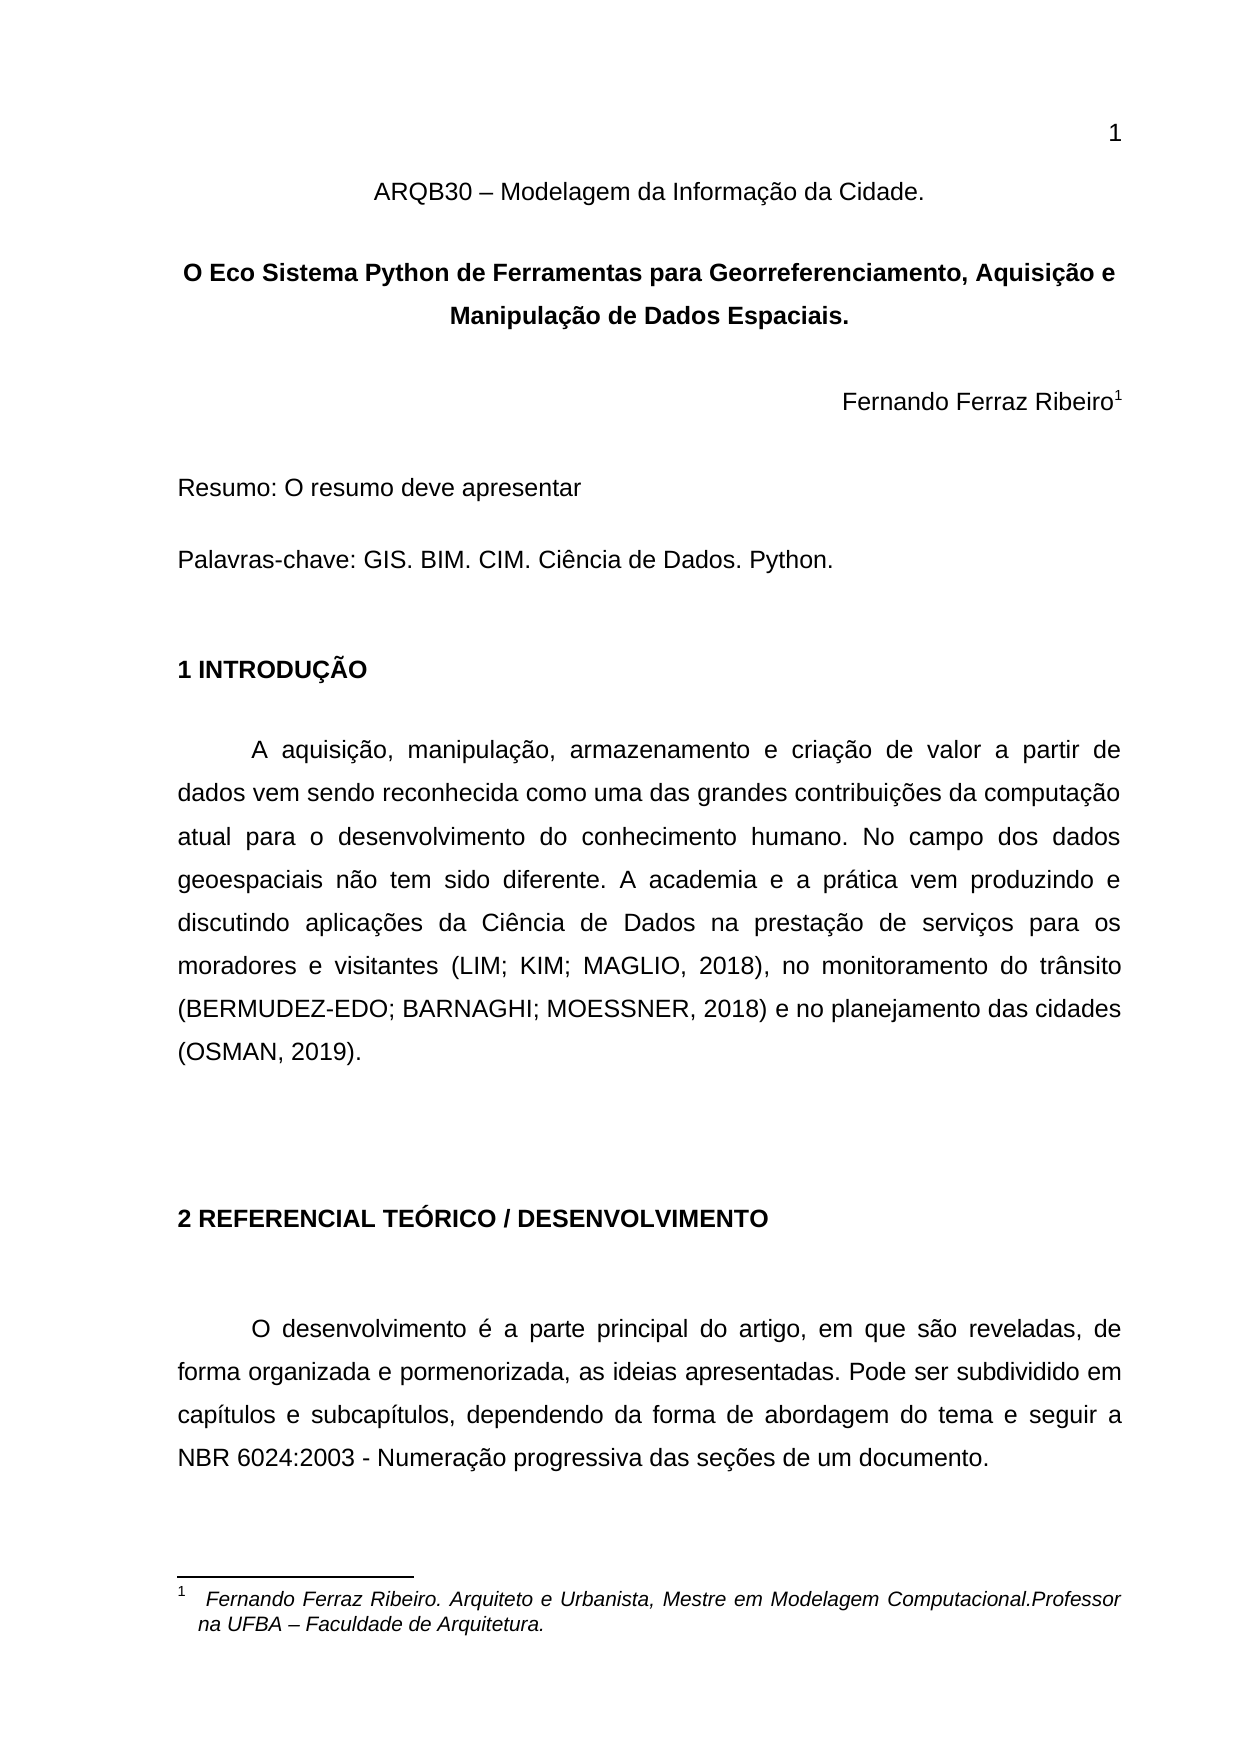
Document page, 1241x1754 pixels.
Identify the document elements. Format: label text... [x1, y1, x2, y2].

text O Eco Sistema Python de Ferramentas para Georreferenciamento, Aquisição e Manipulação de Dados Espaciais. [177, 258, 1122, 330]
text Palavras-chave: GIS. BIM. CIM. Ciência de Dados. Python. [177, 545, 1122, 574]
text ARQB30 – Modelagem da Informação da Cidade. [177, 177, 1122, 206]
text Fernando Ferraz Ribeiro [177, 387, 1122, 416]
text Fernando Ferraz Ribeiro. Arquiteto e Urbanista, Mestre em Modelagem Computacional.Professor na UFBA – Faculdade de Arquitetura. [177, 1583, 1122, 1636]
text A aquisição, manipulação, armazenamento e criação de valor a partir de dados vem sendo reconhecida como uma das grandes contribuições da computação atual para o desenvolvimento do conhecimento humano. No campo dos dados geoespaciais não tem sido diferente. A academia e a prática vem produzindo e discutindo aplicações da Ciência de Dados na prestação de serviços para os moradores e visitantes (LIM; KIM; MAGLIO, 2018)⁠, no monitoramento do trânsito (BERMUDEZ-EDO; BARNAGHI; MOESSNER, 2018)⁠ e no planejamento das cidades (OSMAN, 2019)⁠. [177, 735, 1122, 1066]
text Resumo: O resumo deve apresentar [177, 473, 1096, 502]
text 1 INTRODUÇÃO [177, 655, 1122, 683]
text 2 REFERENCIAL TEÓRICO / DESENVOLVIMENTO [177, 1204, 1122, 1233]
text O desenvolvimento é a parte principal do artigo, em que são reveladas, de forma organizada e pormenorizada, as ideias apresentadas. Pode ser subdividido em capítulos e subcapítulos, dependendo da forma de abordagem do tema e seguir a NBR 6024:2003 - Numeração progressiva das seções de um documento. [177, 1314, 1122, 1472]
